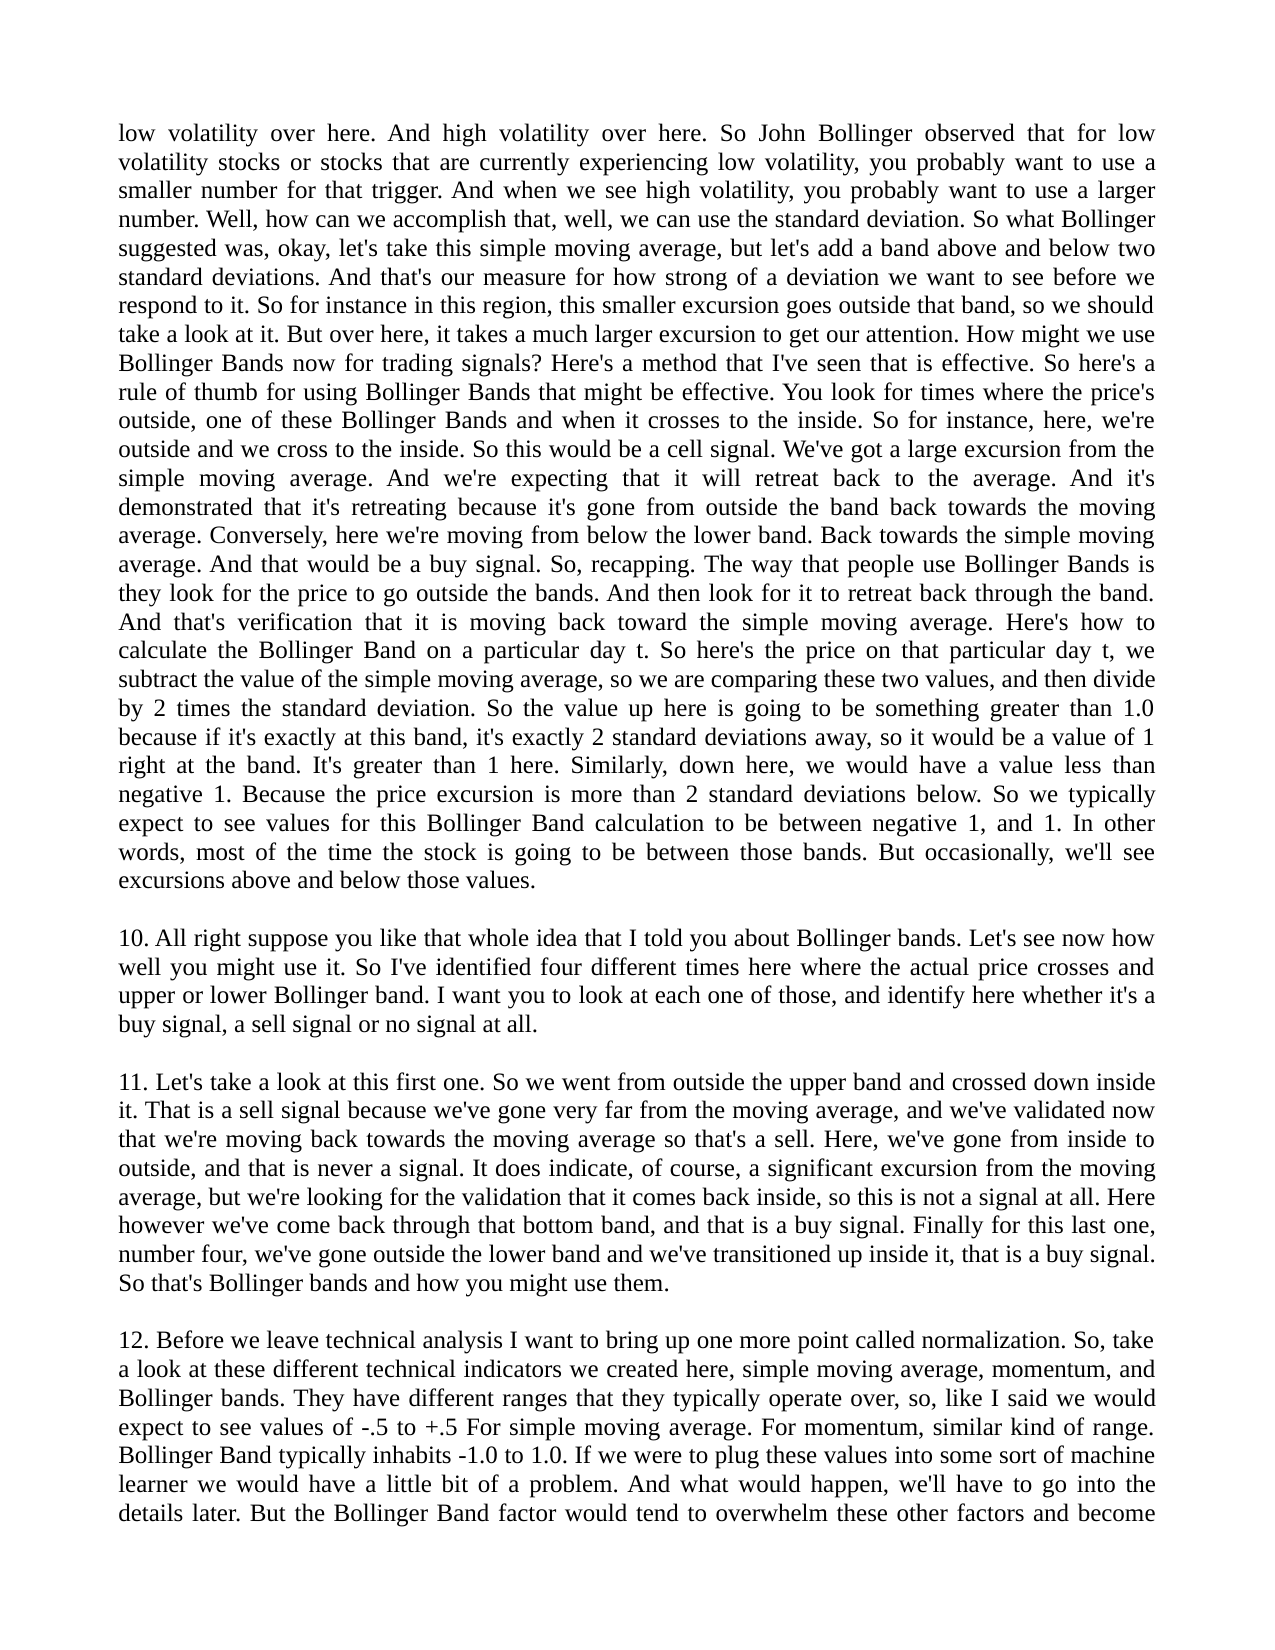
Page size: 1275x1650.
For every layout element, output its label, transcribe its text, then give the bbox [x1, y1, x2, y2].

text 11. Let's take a look at this first one. So we went from outside the upper band and crossed down inside it. That is a sell signal because we've gone very far from the moving average, and we've validated now that we're moving back towards the moving average so that's a sell. Here, we've gone from inside to outside, and that is never a signal. It does indicate, of course, a significant excursion from the moving average, but we're looking for the validation that it comes back inside, so this is not a signal at all. Here however we've come back through that bottom band, and that is a buy signal. Finally for this last one, number four, we've gone outside the lower band and we've transitioned up inside it, that is a buy signal. So that's Bollinger bands and how you might use them. [118, 1067, 1157, 1297]
text 10. All right suppose you like that whole idea that I told you about Bollinger bands. Let's see now how well you might use it. So I've identified four different times here where the actual price crosses and upper or lower Bollinger band. I want you to look at each one of those, and identify here whether it's a buy signal, a sell signal or no signal at all. [118, 923, 1157, 1038]
text 12. Before we leave technical analysis I want to bring up one more point called normalization. So, take a look at these different technical indicators we created here, simple moving average, momentum, and Bollinger bands. They have different ranges that they typically operate over, so, like I said we would expect to see values of -.5 to +.5 For simple moving average. For momentum, similar kind of range. Bollinger Band typically inhabits -1.0 to 1.0. If we were to plug these values into some sort of machine learner we would have a little bit of a problem. And what would happen, we'll have to go into the details later. But the Bollinger Band factor would tend to overwhelm these other factors and become [118, 1326, 1157, 1527]
text low volatility over here. And high volatility over here. So John Bollinger observed that for low volatility stocks or stocks that are currently experiencing low volatility, you probably want to use a smaller number for that trigger. And when we see high volatility, you probably want to use a larger number. Well, how can we accomplish that, well, we can use the standard deviation. So what Bollinger suggested was, okay, let's take this simple moving average, but let's add a band above and below two standard deviations. And that's our measure for how strong of a deviation we want to see before we respond to it. So for instance in this region, this smaller excursion goes outside that band, so we should take a look at it. But over here, it takes a much larger excursion to get our attention. How might we use Bollinger Bands now for trading signals? Here's a method that I've seen that is effective. So here's a rule of thumb for using Bollinger Bands that might be effective. You look for times where the price's outside, one of these Bollinger Bands and when it crosses to the inside. So for instance, here, we're outside and we cross to the inside. So this would be a cell signal. We've got a large excursion from the simple moving average. And we're expecting that it will retreat back to the average. And it's demonstrated that it's retreating because it's gone from outside the band back towards the moving average. Conversely, here we're moving from below the lower band. Back towards the simple moving average. And that would be a buy signal. So, recapping. The way that people use Bollinger Bands is they look for the price to go outside the bands. And then look for it to retreat back through the band. And that's verification that it is moving back toward the simple moving average. Here's how to calculate the Bollinger Band on a particular day t. So here's the price on that particular day t, we subtract the value of the simple moving average, so we are comparing these two values, and then divide by 2 times the standard deviation. So the value up here is going to be something greater than 1.0 because if it's exactly at this band, it's exactly 2 standard deviations away, so it would be a value of 1 right at the band. It's greater than 1 here. Similarly, down here, we would have a value less than negative 1. Because the price excursion is more than 2 standard deviations below. So we typically expect to see values for this Bollinger Band calculation to be between negative 1, and 1. In other words, most of the time the stock is going to be between those bands. But occasionally, we'll see excursions above and below those values. [118, 118, 1157, 894]
